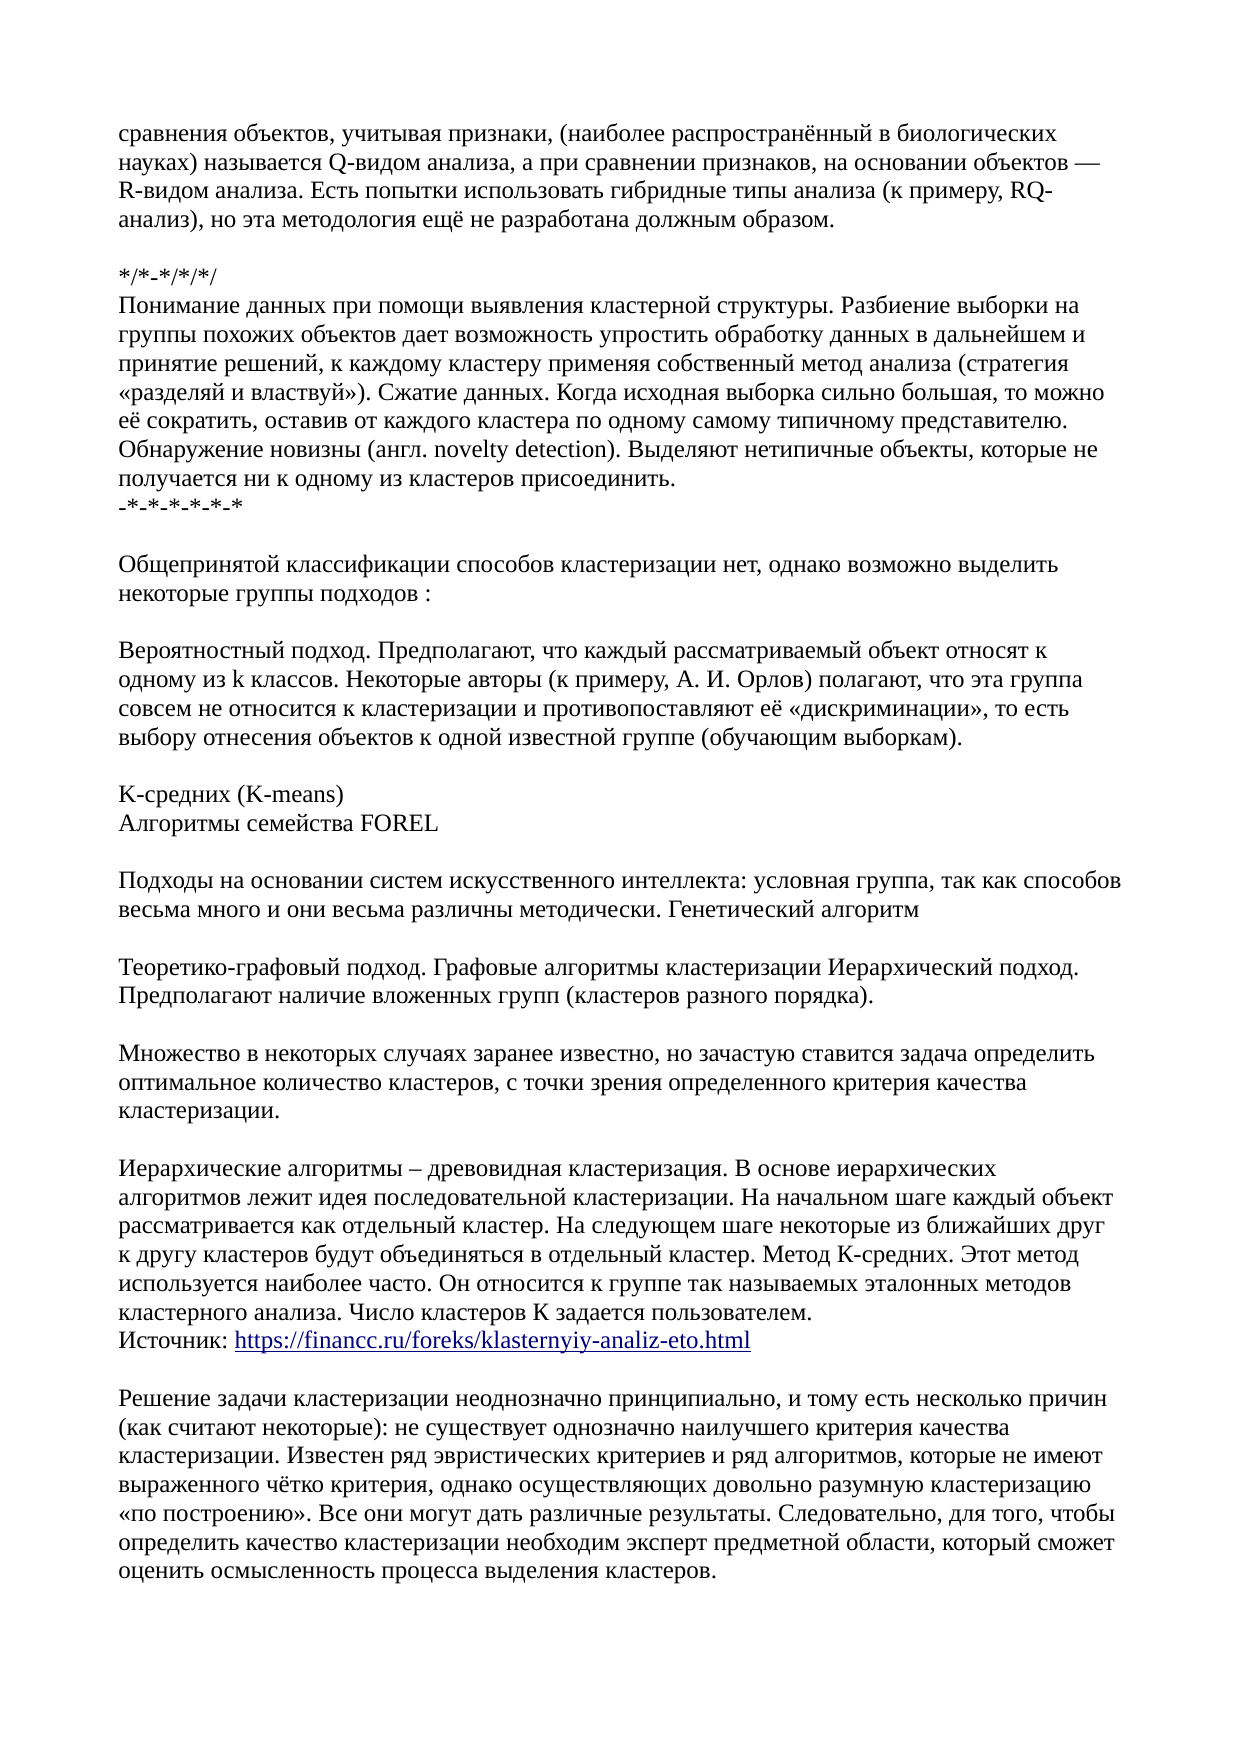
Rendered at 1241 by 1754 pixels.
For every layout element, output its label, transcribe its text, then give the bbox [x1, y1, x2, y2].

text Решение задачи кластеризации неоднозначно принципиально, и тому есть несколько причин (как считают некоторые): не существует однозначно наилучшего критерия качества кластеризации. Известен ряд эвристических критериев и ряд алгоритмов, которые не имеют выраженного чётко критерия, однако осуществляющих довольно разумную кластеризацию «по построению». Все они могут дать различные результаты. Следовательно, для того, чтобы определить качество кластеризации необходим эксперт предметной области, который сможет оценить осмысленность процесса выделения кластеров. [118, 1383, 1122, 1584]
text Общепринятой классификации способов кластеризации нет, однако возможно выделить некоторые группы подходов : [118, 549, 1122, 607]
text */*-*/*/*/ [118, 262, 1122, 291]
text совсем не относится к кластеризации и противопоставляют её «дискриминации», то есть выбору отнесения объектов к одной известной группе (обучающим выборкам). [118, 693, 1122, 751]
text Понимание данных при помощи выявления кластерной структуры. Разбиение выборки на группы похожих объектов дает возможность упростить обработку данных в дальнейшем и принятие решений, к каждому кластеру применяя собственный метод анализа (стратегия «разделяй и властвуй»). Сжатие данных. Когда исходная выборка сильно большая, то можно её сократить, оставив от каждого кластера по одному самому типичному представителю. Обнаружение новизны (англ. novelty detection). Выделяют нетипичные объекты, которые не получается ни к одному из кластеров присоединить. -*-*-*-*-*-* [118, 291, 1122, 521]
text сравнения объектов, учитывая признаки, (наиболее распространённый в биологических науках) называется Q-видом анализа, а при сравнении признаков, на основании объектов — R-видом анализа. Есть попытки использовать гибридные типы анализа (к примеру, RQ-анализ), но эта методология ещё не разработана должным образом. [118, 118, 1122, 262]
text K-средних (K-means) Алгоритмы семейства FOREL Подходы на основании систем искусственного интеллекта: условная группа, так как способов весьма много и они весьма различны методически. Генетический алгоритм [118, 779, 1122, 923]
text Вероятностный подход. Предполагают, что каждый рассматриваемый объект относят к одному из k классов. Некоторые авторы (к примеру, А. И. Орлов) полагают, что эта группа [118, 636, 1122, 693]
text Теоретико-графовый подход. Графовые алгоритмы кластеризации Иерархический подход. Предполагают наличие вложенных групп (кластеров разного порядка). [118, 952, 1122, 1009]
text Иерархические алгоритмы – древовидная кластеризация. В основе иерархических алгоритмов лежит идея последовательной кластеризации. На начальном шаге каждый объект рассматривается как отдельный кластер. На следующем шаге некоторые из ближайших друг к другу кластеров будут объединяться в отдельный кластер. Метод К-средних. Этот метод используется наиболее часто. Он относится к группе так называемых эталонных методов кластерного анализа. Число кластеров К задается пользователем. Источник: https://financc.ru/foreks/klasternyiy-analiz-eto.html [118, 1153, 1122, 1354]
text Множество в некоторых случаях заранее известно, но зачастую ставится задача определить оптимальное количество кластеров, с точки зрения определенного критерия качества кластеризации. [118, 1038, 1122, 1124]
